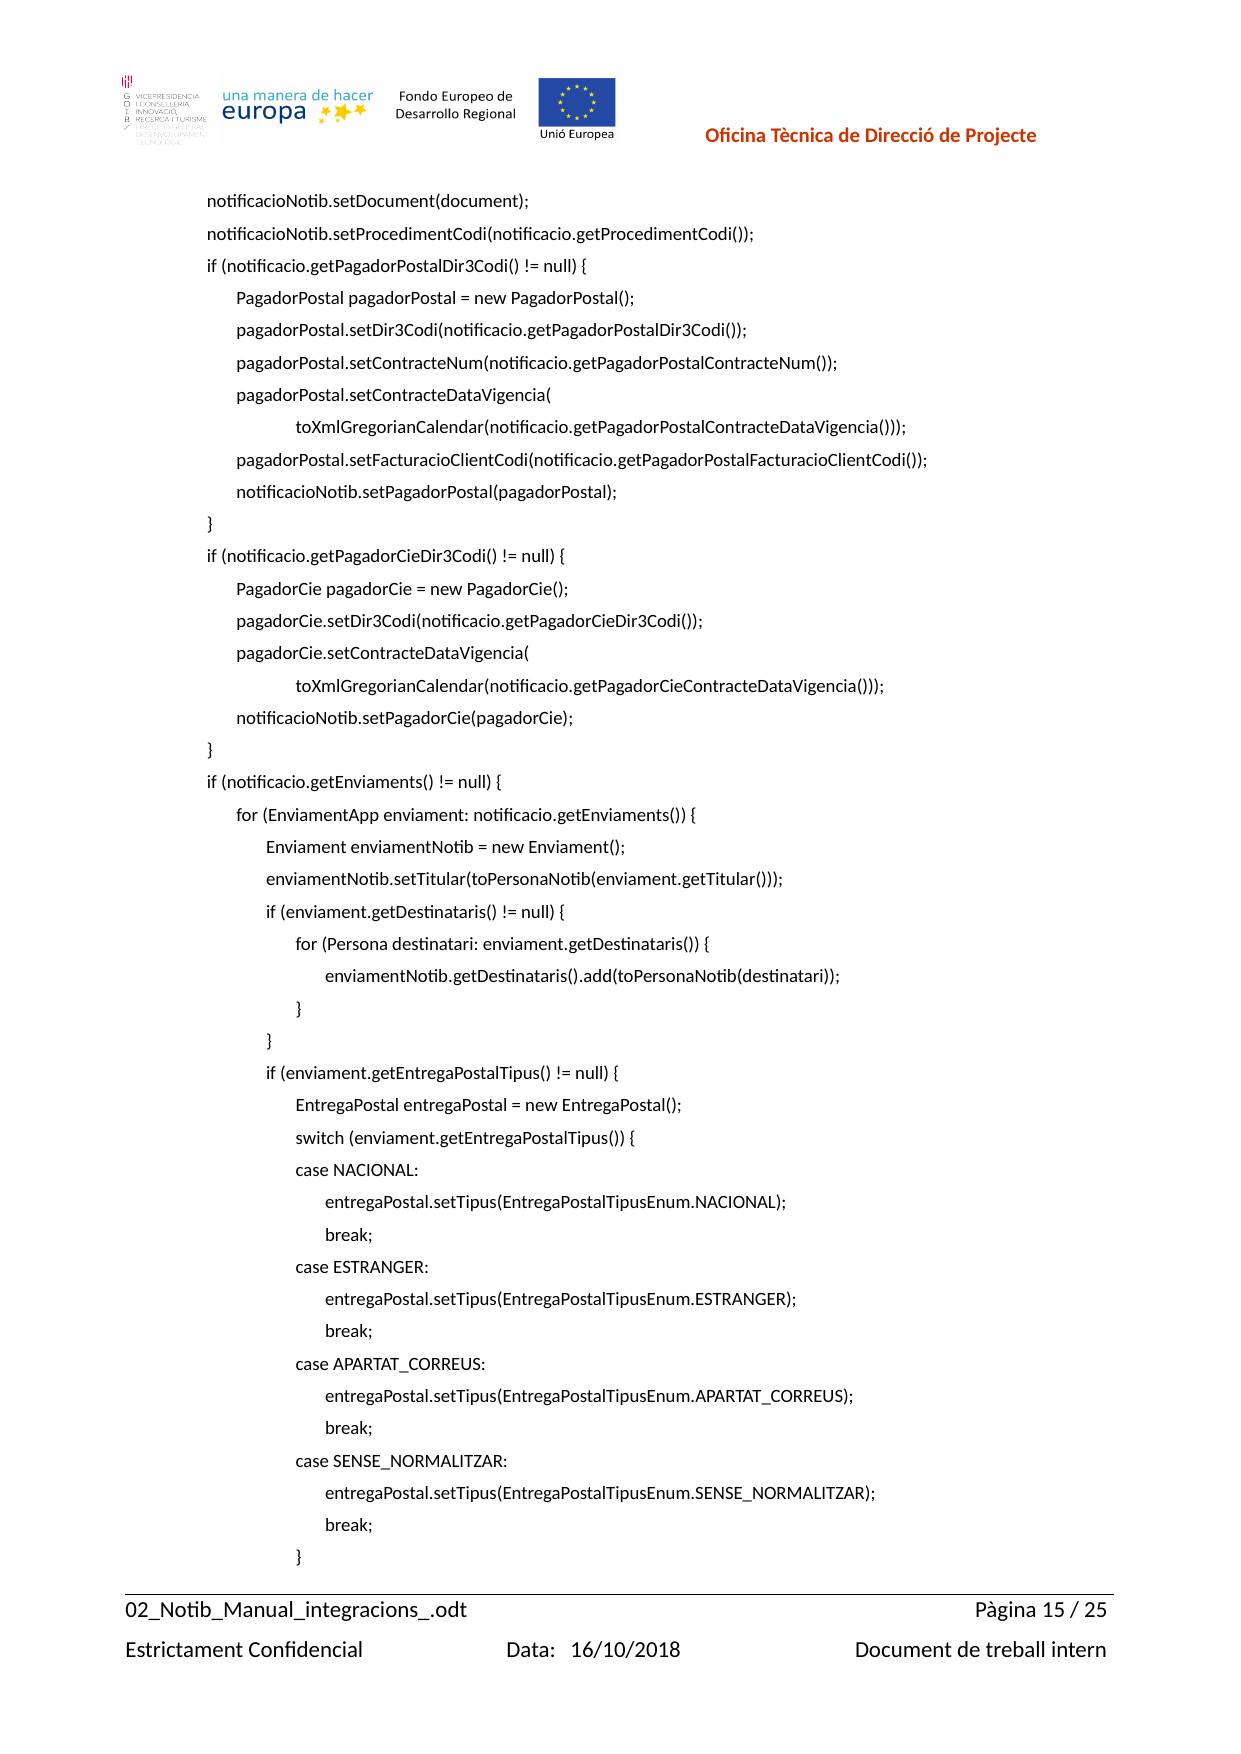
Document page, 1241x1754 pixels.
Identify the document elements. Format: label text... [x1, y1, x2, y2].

text Enviament enviamentNotib = new Enviament(); [118, 835, 1122, 858]
text if (notificacio.getPagadorPostalDir3Codi() != null) { [118, 254, 1122, 277]
text } [118, 738, 1122, 761]
text toXmlGregorianCalendar(notificacio.getPagadorPostalContracteDataVigencia())); [118, 416, 1122, 438]
text PagadorPostal pagadorPostal = new PagadorPostal(); [118, 286, 1122, 309]
text enviamentNotib.getDestinataris().add(toPersonaNotib(destinatari)); [118, 964, 1122, 987]
text entregaPostal.setTipus(EntregaPostalTipusEnum.SENSE_NORMALITZAR); [118, 1481, 1122, 1504]
text pagadorPostal.setFacturacioClientCodi(notificacio.getPagadorPostalFacturacioClientCodi()); [118, 448, 1122, 471]
picture [118, 73, 213, 147]
text switch (enviament.getEntregaPostalTipus()) { [118, 1126, 1122, 1149]
text enviamentNotib.setTitular(toPersonaNotib(enviament.getTitular())); [118, 868, 1122, 891]
text case APARTAT_CORREUS: [118, 1352, 1122, 1375]
text case ESTRANGER: [118, 1255, 1122, 1278]
text entregaPostal.setTipus(EntregaPostalTipusEnum.APARTAT_CORREUS); [118, 1384, 1122, 1407]
text entregaPostal.setTipus(EntregaPostalTipusEnum.NACIONAL); [118, 1191, 1122, 1213]
text case NACIONAL: [118, 1158, 1122, 1181]
text notificacioNotib.setDocument(document); [118, 189, 1122, 212]
text for (Persona destinatari: enviament.getDestinataris()) { [118, 932, 1122, 955]
text notificacioNotib.setProcedimentCodi(notificacio.getProcedimentCodi()); [118, 222, 1122, 245]
text } [118, 512, 1122, 535]
text break; [118, 1417, 1122, 1439]
text if (notificacio.getEnviaments() != null) { [118, 771, 1122, 794]
text pagadorPostal.setContracteNum(notificacio.getPagadorPostalContracteNum()); [118, 351, 1122, 374]
text case SENSE_NORMALITZAR: [118, 1449, 1122, 1472]
text pagadorCie.setDir3Codi(notificacio.getPagadorCieDir3Codi()); [118, 609, 1122, 632]
text pagadorPostal.setDir3Codi(notificacio.getPagadorPostalDir3Codi()); [118, 319, 1122, 342]
picture [219, 73, 621, 147]
text PagadorCie pagadorCie = new PagadorCie(); [118, 577, 1122, 600]
text if (enviament.getEntregaPostalTipus() != null) { [118, 1061, 1122, 1084]
text notificacioNotib.setPagadorCie(pagadorCie); [118, 706, 1122, 729]
text pagadorPostal.setContracteDataVigencia( [118, 383, 1122, 406]
text entregaPostal.setTipus(EntregaPostalTipusEnum.ESTRANGER); [118, 1287, 1122, 1310]
text if (enviament.getDestinataris() != null) { [118, 900, 1122, 923]
text break; [118, 1223, 1122, 1246]
text if (notificacio.getPagadorCieDir3Codi() != null) { [118, 545, 1122, 568]
text toXmlGregorianCalendar(notificacio.getPagadorCieContracteDataVigencia())); [118, 674, 1122, 697]
text pagadorCie.setContracteDataVigencia( [118, 642, 1122, 664]
text } [118, 1546, 1122, 1569]
text notificacioNotib.setPagadorPostal(pagadorPostal); [118, 480, 1122, 503]
text } [118, 1029, 1122, 1052]
text for (EnviamentApp enviament: notificacio.getEnviaments()) { [118, 803, 1122, 826]
text break; [118, 1320, 1122, 1343]
text } [118, 997, 1122, 1020]
text break; [118, 1513, 1122, 1536]
text EntregaPostal entregaPostal = new EntregaPostal(); [118, 1094, 1122, 1117]
